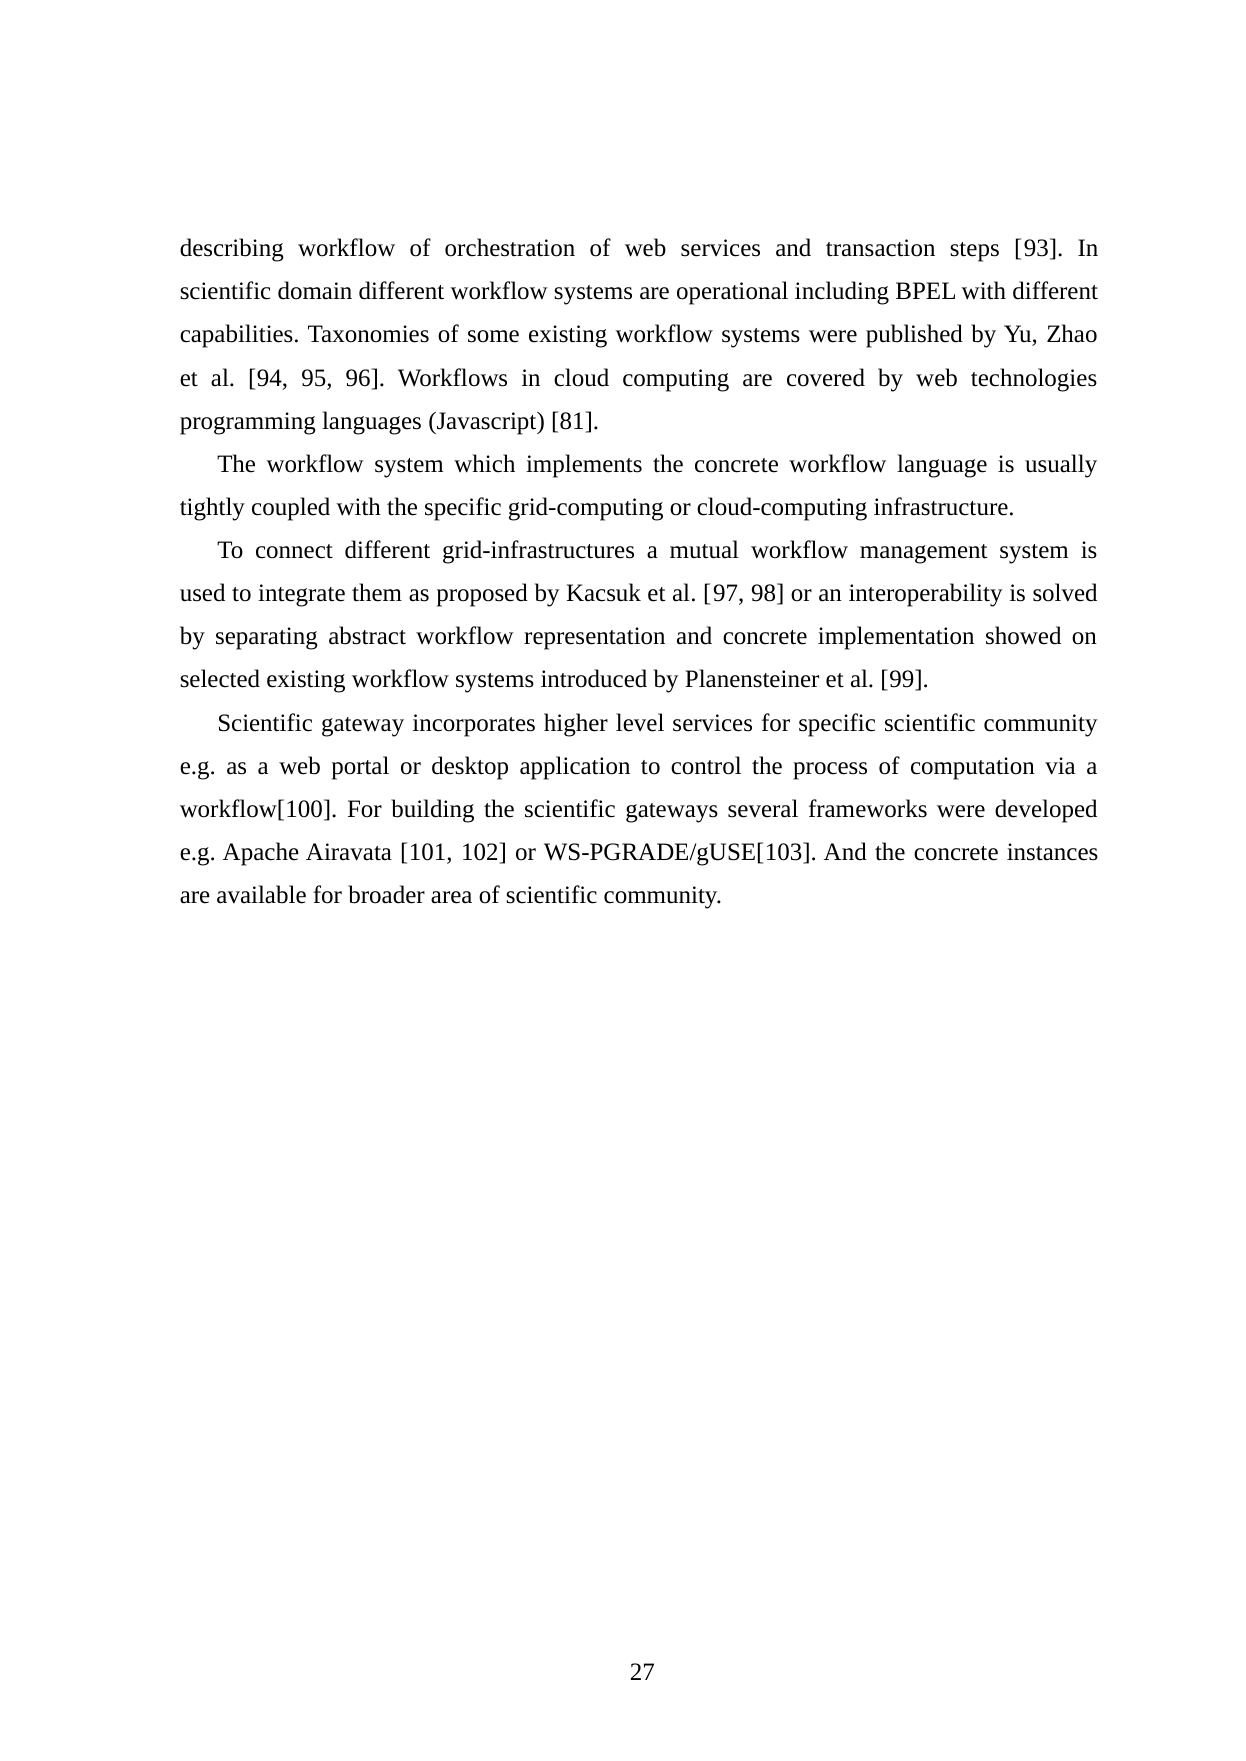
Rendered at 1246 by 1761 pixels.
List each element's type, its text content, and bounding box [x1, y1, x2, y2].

text Scientific gateway incorporates higher level services for specific scientific community e.g. as a web portal or desktop application to control the process of computation via a workflow[100]. For building the scientific gateways several frameworks were developed e.g. Apache Airavata [101, 102] or WS-PGRADE/gUSE[103]. And the concrete instances are available for broader area of scientific community. [179, 708, 1098, 909]
text The workflow system which implements the concrete workflow language is usually tightly coupled with the specific grid-computing or cloud-computing infrastructure. [179, 449, 1098, 521]
text To connect different grid-infrastructures a mutual workflow management system is used to integrate them as proposed by Kacsuk et al. [97, 98] or an interoperability is solved by separating abstract workflow representation and concrete implementation showed on selected existing workflow systems introduced by Planensteiner et al. [99]. [179, 535, 1098, 693]
text describing workflow of orchestration of web services and transaction steps [93]. In scientific domain different workflow systems are operational including BPEL with different capabilities. Taxonomies of some existing workflow systems were published by Yu, Zhao et al. [94, 95, 96]. Workflows in cloud computing are covered by web technologies programming languages (Javascript) [81]. [179, 233, 1098, 434]
